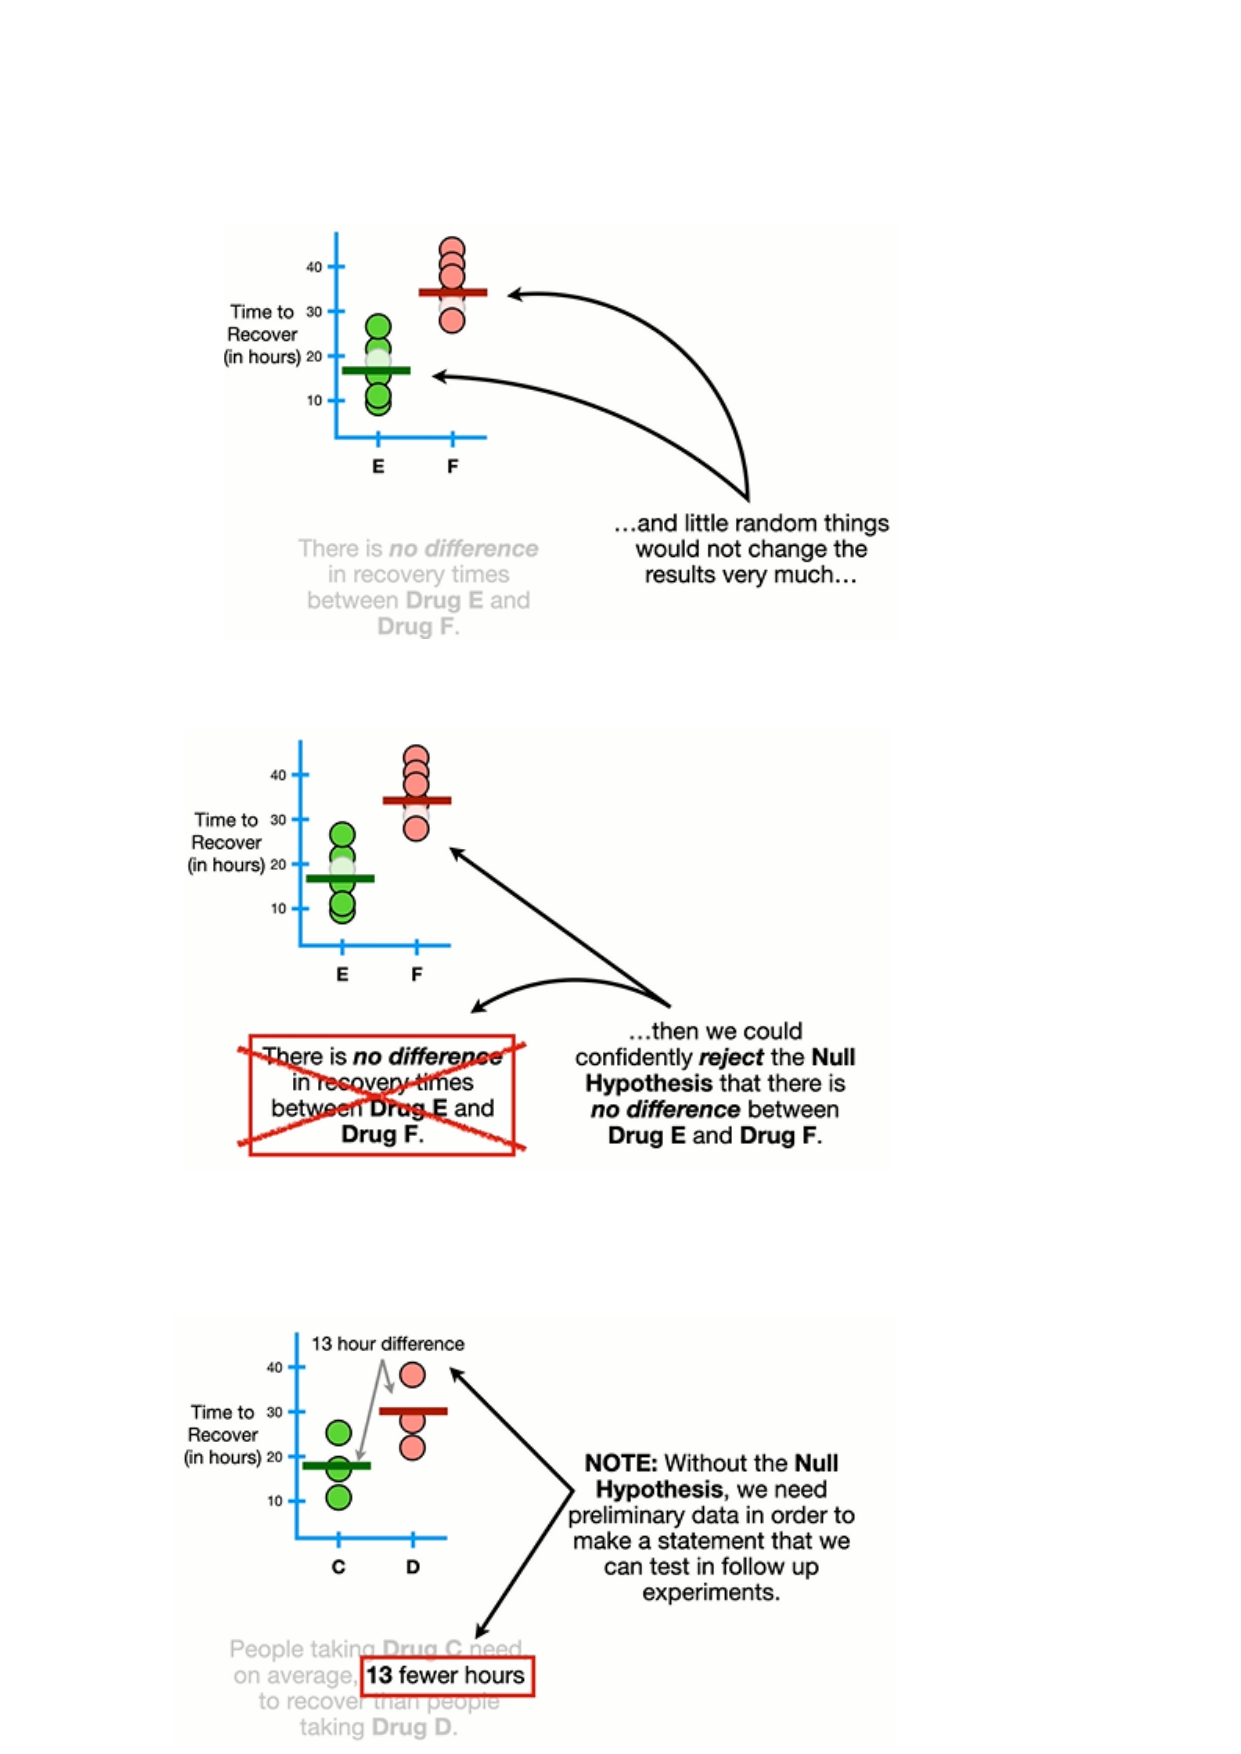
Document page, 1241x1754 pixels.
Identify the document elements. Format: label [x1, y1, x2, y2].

picture [223, 224, 901, 639]
picture [171, 1315, 897, 1746]
picture [184, 729, 890, 1172]
